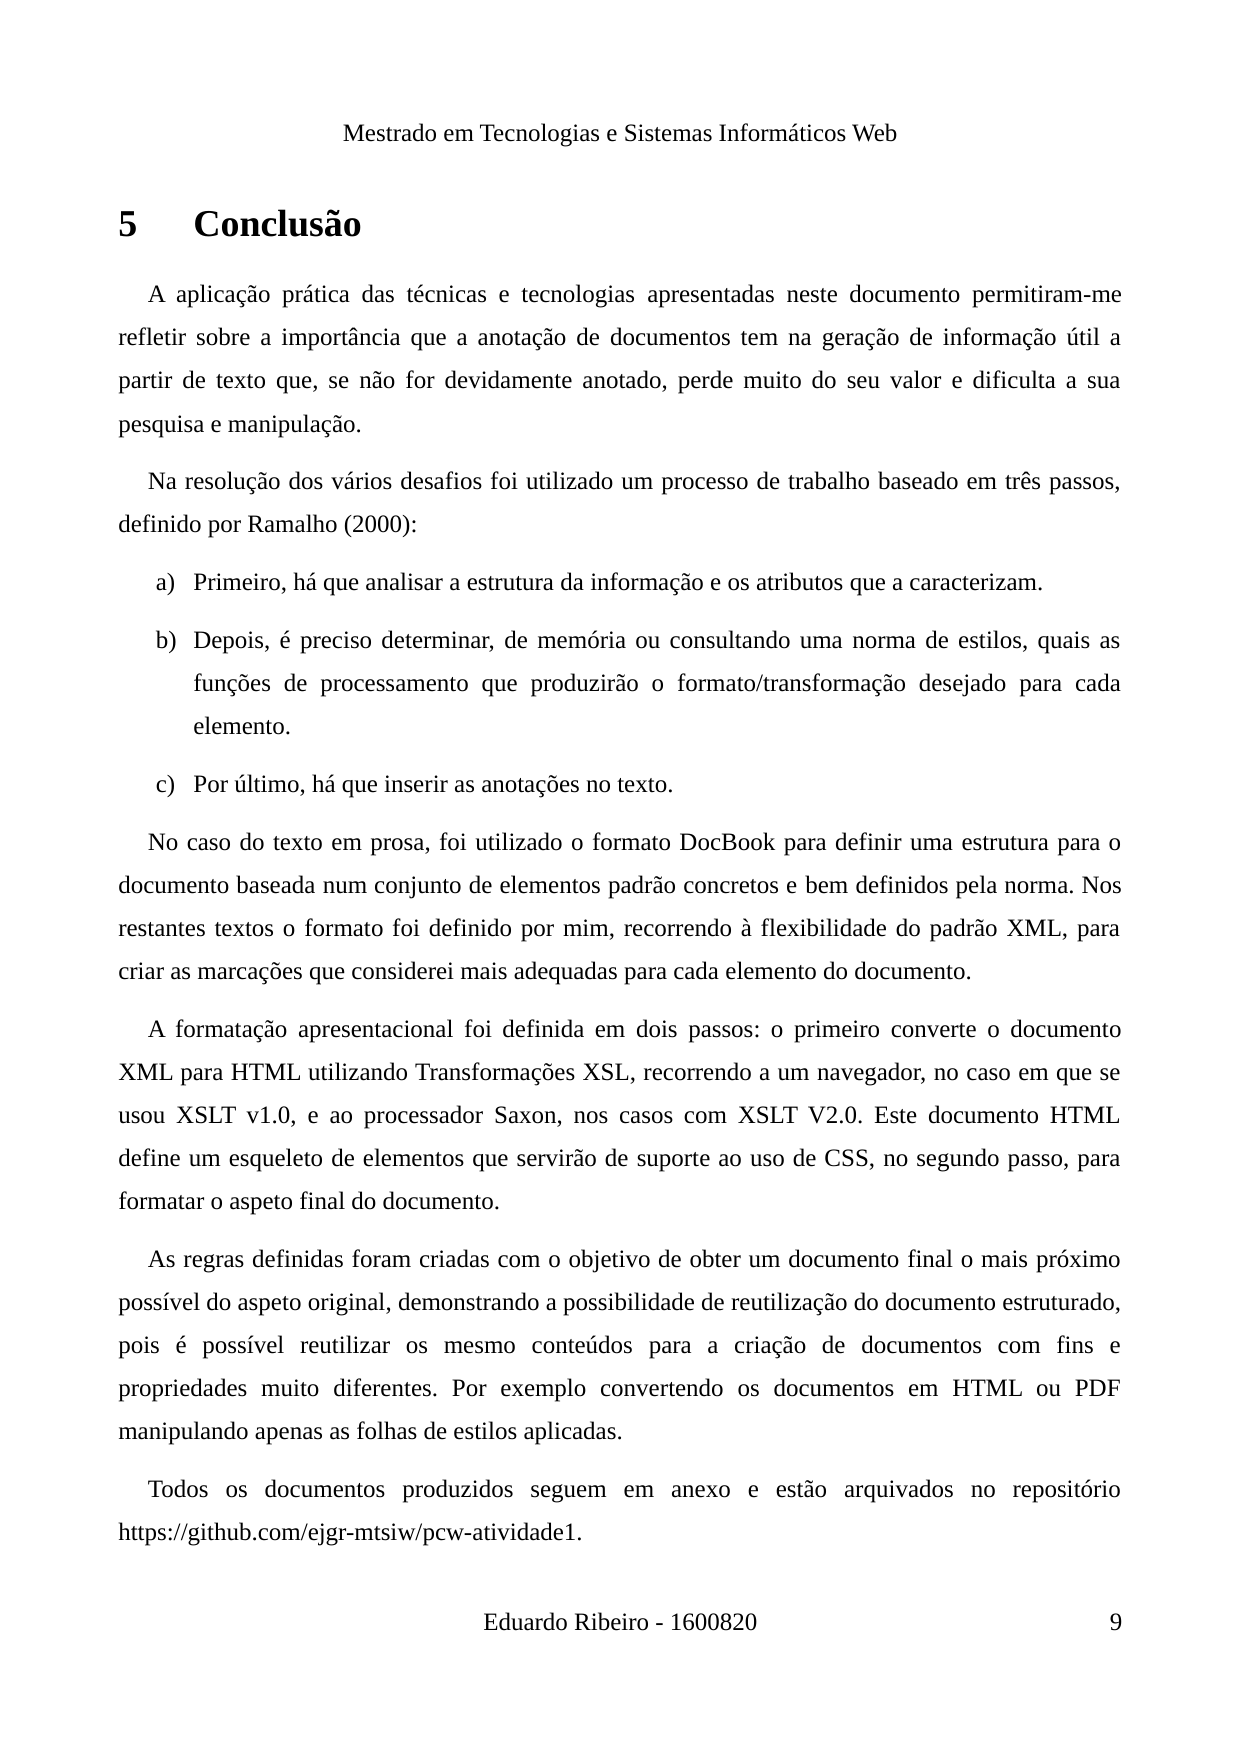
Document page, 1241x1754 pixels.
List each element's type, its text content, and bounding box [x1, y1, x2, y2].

text Todos os documentos produzidos seguem em anexo e estão arquivados no repositório https://github.com/ejgr-mtsiw/pcw-atividade1. [118, 1474, 1122, 1546]
text No caso do texto em prosa, foi utilizado o formato DocBook para definir uma estrutura para o documento baseada num conjunto de elementos padrão concretos e bem definidos pela norma. Nos restantes textos o formato foi definido por mim, recorrendo à flexibilidade do padrão XML, para criar as marcações que considerei mais adequadas para cada elemento do documento. [118, 827, 1122, 985]
list Primeiro, há que analisar a estrutura da informação e os atributos que a caracterizam. [156, 567, 1122, 596]
list Depois, é preciso determinar, de memória ou consultando uma norma de estilos, quais as funções de processamento que produzirão o formato/transformação desejado para cada elemento. [156, 625, 1122, 740]
list Por último, há que inserir as anotações no texto. [156, 769, 1122, 798]
subtitle Conclusão [118, 201, 1122, 245]
text Na resolução dos vários desafios foi utilizado um processo de trabalho baseado em três passos, definido por Ramalho (2000): [118, 466, 1122, 538]
text A formatação apresentacional foi definida em dois passos: o primeiro converte o documento XML para HTML utilizando Transformações XSL, recorrendo a um navegador, no caso em que se usou XSLT v1.0, e ao processador Saxon, nos casos com XSLT V2.0. Este documento HTML define um esqueleto de elementos que servirão de suporte ao uso de CSS, no segundo passo, para formatar o aspeto final do documento. [118, 1014, 1122, 1215]
text As regras definidas foram criadas com o objetivo de obter um documento final o mais próximo possível do aspeto original, demonstrando a possibilidade de reutilização do documento estruturado, pois é possível reutilizar os mesmo conteúdos para a criação de documentos com fins e propriedades muito diferentes. Por exemplo convertendo os documentos em HTML ou PDF manipulando apenas as folhas de estilos aplicadas. [118, 1244, 1122, 1445]
text A aplicação prática das técnicas e tecnologias apresentadas neste documento permitiram-me refletir sobre a importância que a anotação de documentos tem na geração de informação útil a partir de texto que, se não for devidamente anotado, perde muito do seu valor e dificulta a sua pesquisa e manipulação. [118, 279, 1122, 437]
